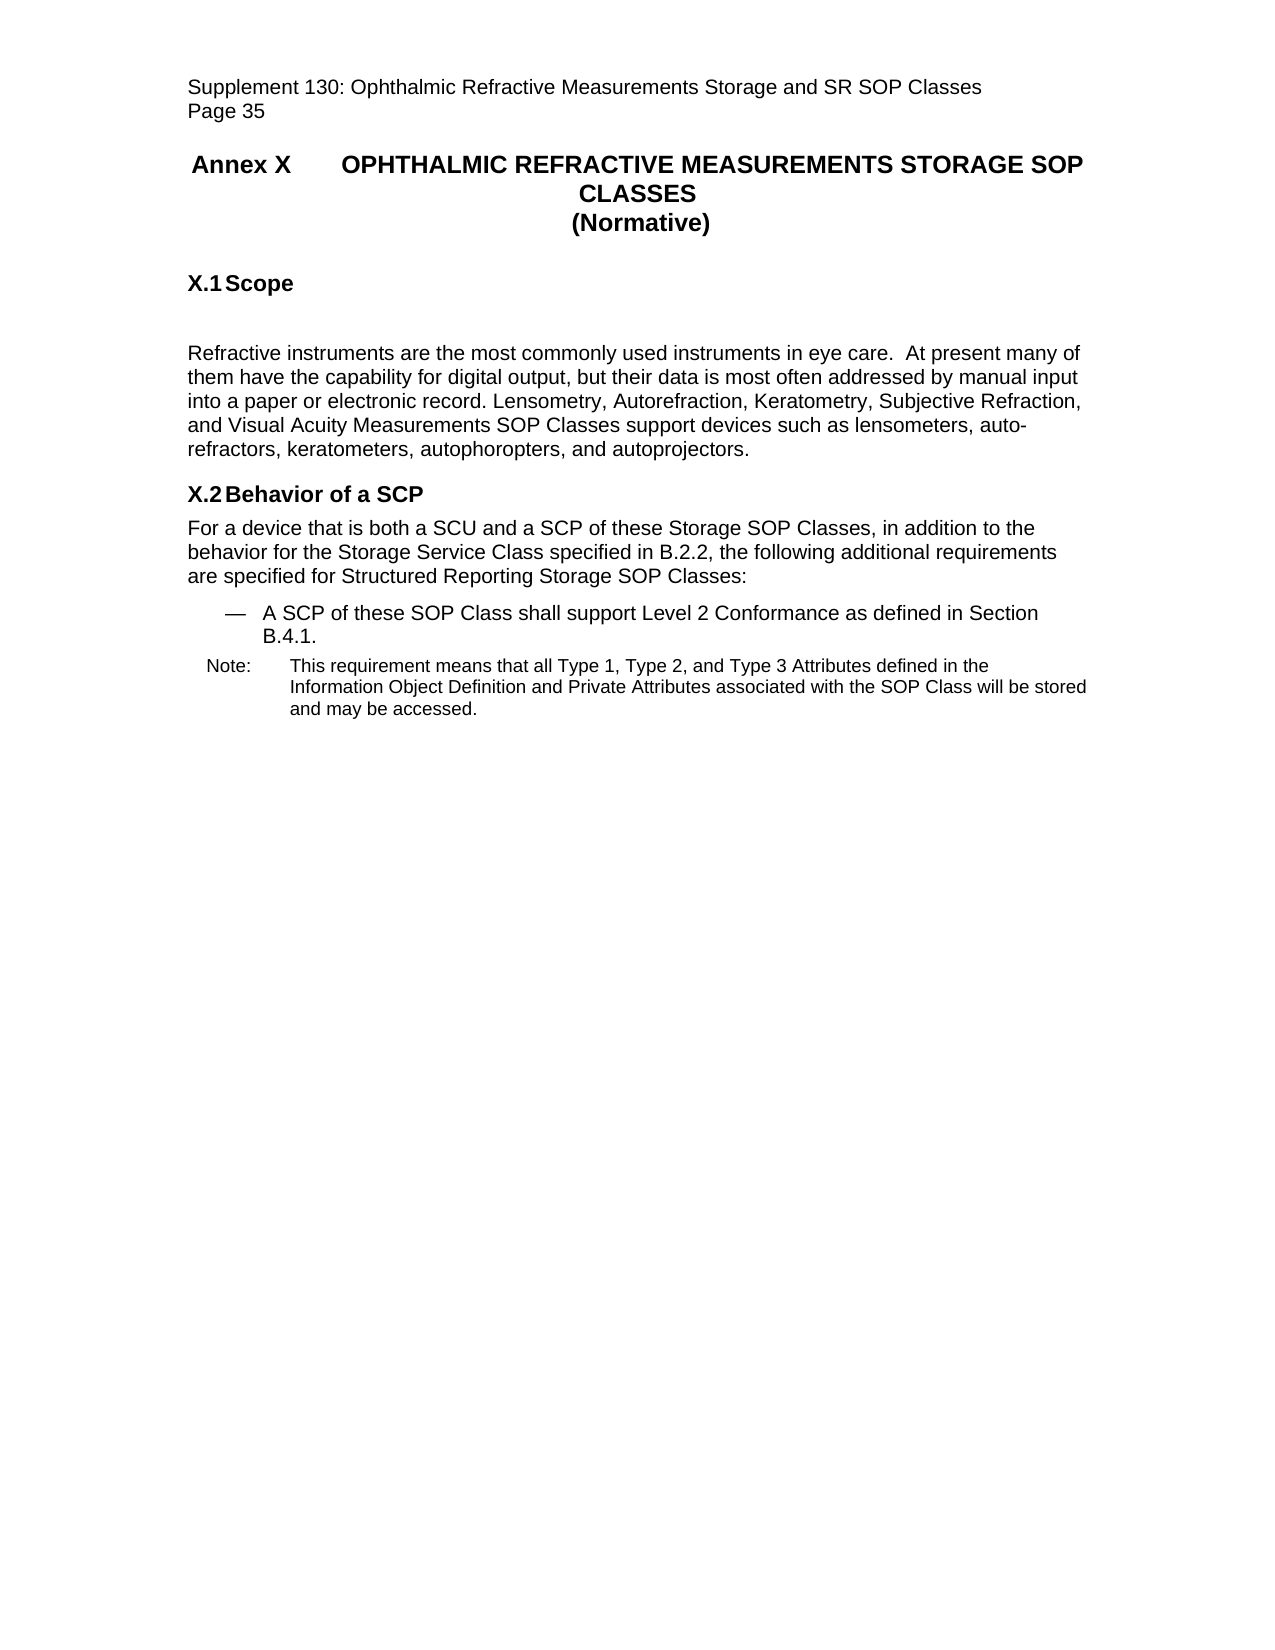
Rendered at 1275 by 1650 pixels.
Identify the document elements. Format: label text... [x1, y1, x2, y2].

subtitle Annex X OPHTHALMIC REFRACTIVE MEASUREMENTS STORAGE SOP CLASSES (Normative) [187, 150, 1087, 236]
text — A SCP of these SOP Class shall support Level 2 Conformance as defined in Section B.4.1. [225, 600, 1087, 648]
subtitle X.2 Behavior of a SCP [187, 481, 1087, 508]
text Refractive instruments are the most commonly used instruments in eye care. At present many of them have the capability for digital output, but their data is most often addressed by manual input into a paper or electronic record. Lensometry, Autorefraction, Keratometry, Subjective Refraction, and Visual Acuity Measurements SOP Classes support devices such as lensometers, auto-refractors, keratometers, autophoropters, and autoprojectors. [187, 341, 1087, 461]
text For a device that is both a SCU and a SCP of these Storage SOP Classes, in addition to the behavior for the Storage Service Class specified in B.2.2, the following additional requirements are specified for Structured Reporting Storage SOP Classes: [187, 516, 1087, 588]
subtitle X.1 Scope [187, 269, 1087, 296]
text Note: This requirement means that all Type 1, Type 2, and Type 3 Attributes defined in the Information Object Definition and Private Attributes associated with the SOP Class will be stored and may be accessed. [206, 654, 1087, 719]
